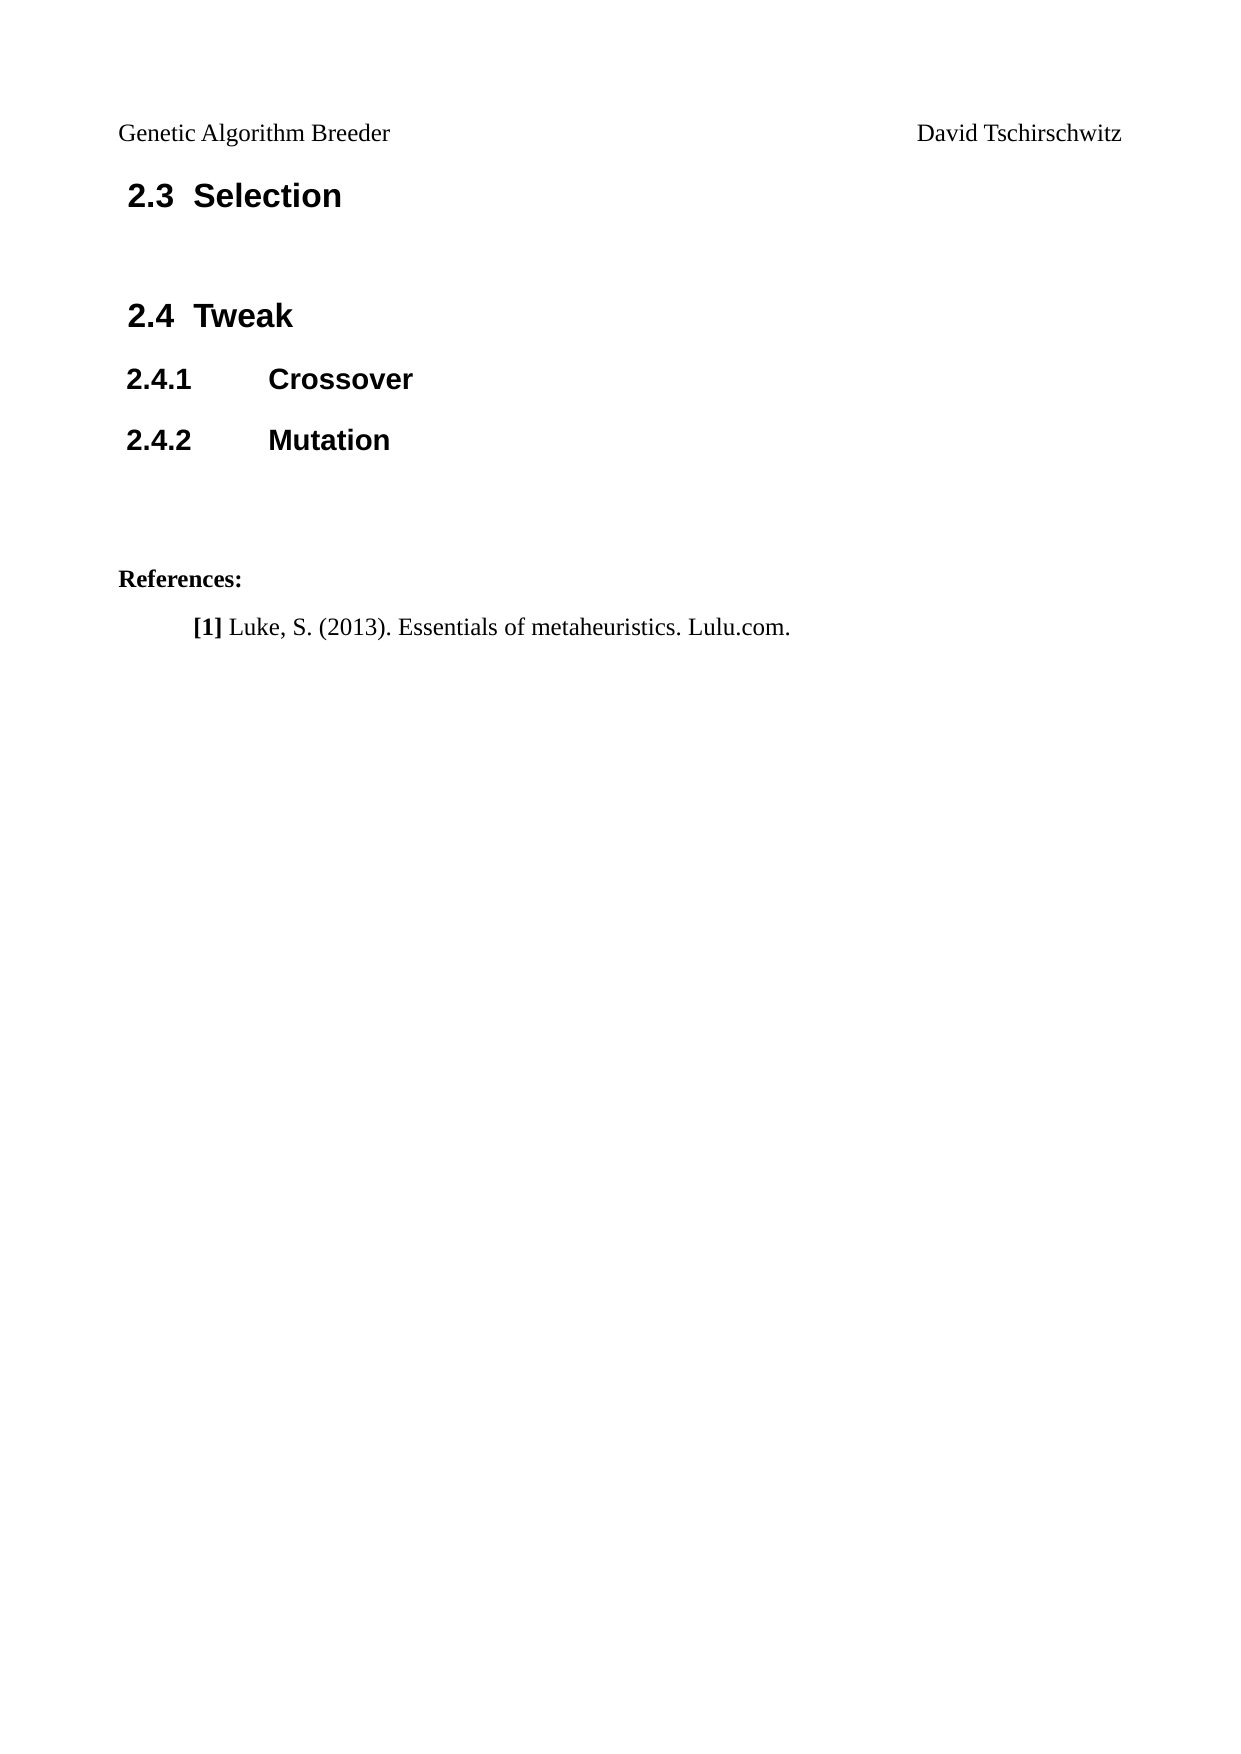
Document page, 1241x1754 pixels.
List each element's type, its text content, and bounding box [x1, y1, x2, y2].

subtitle Mutation [118, 422, 1122, 456]
text References: [118, 564, 1122, 593]
subtitle Selection [118, 176, 1122, 215]
subtitle Crossover [118, 362, 1122, 395]
subtitle Tweak [118, 296, 1122, 334]
text [1] Luke, S. (2013). Essentials of metaheuristics. Lulu.com. [118, 612, 1122, 640]
